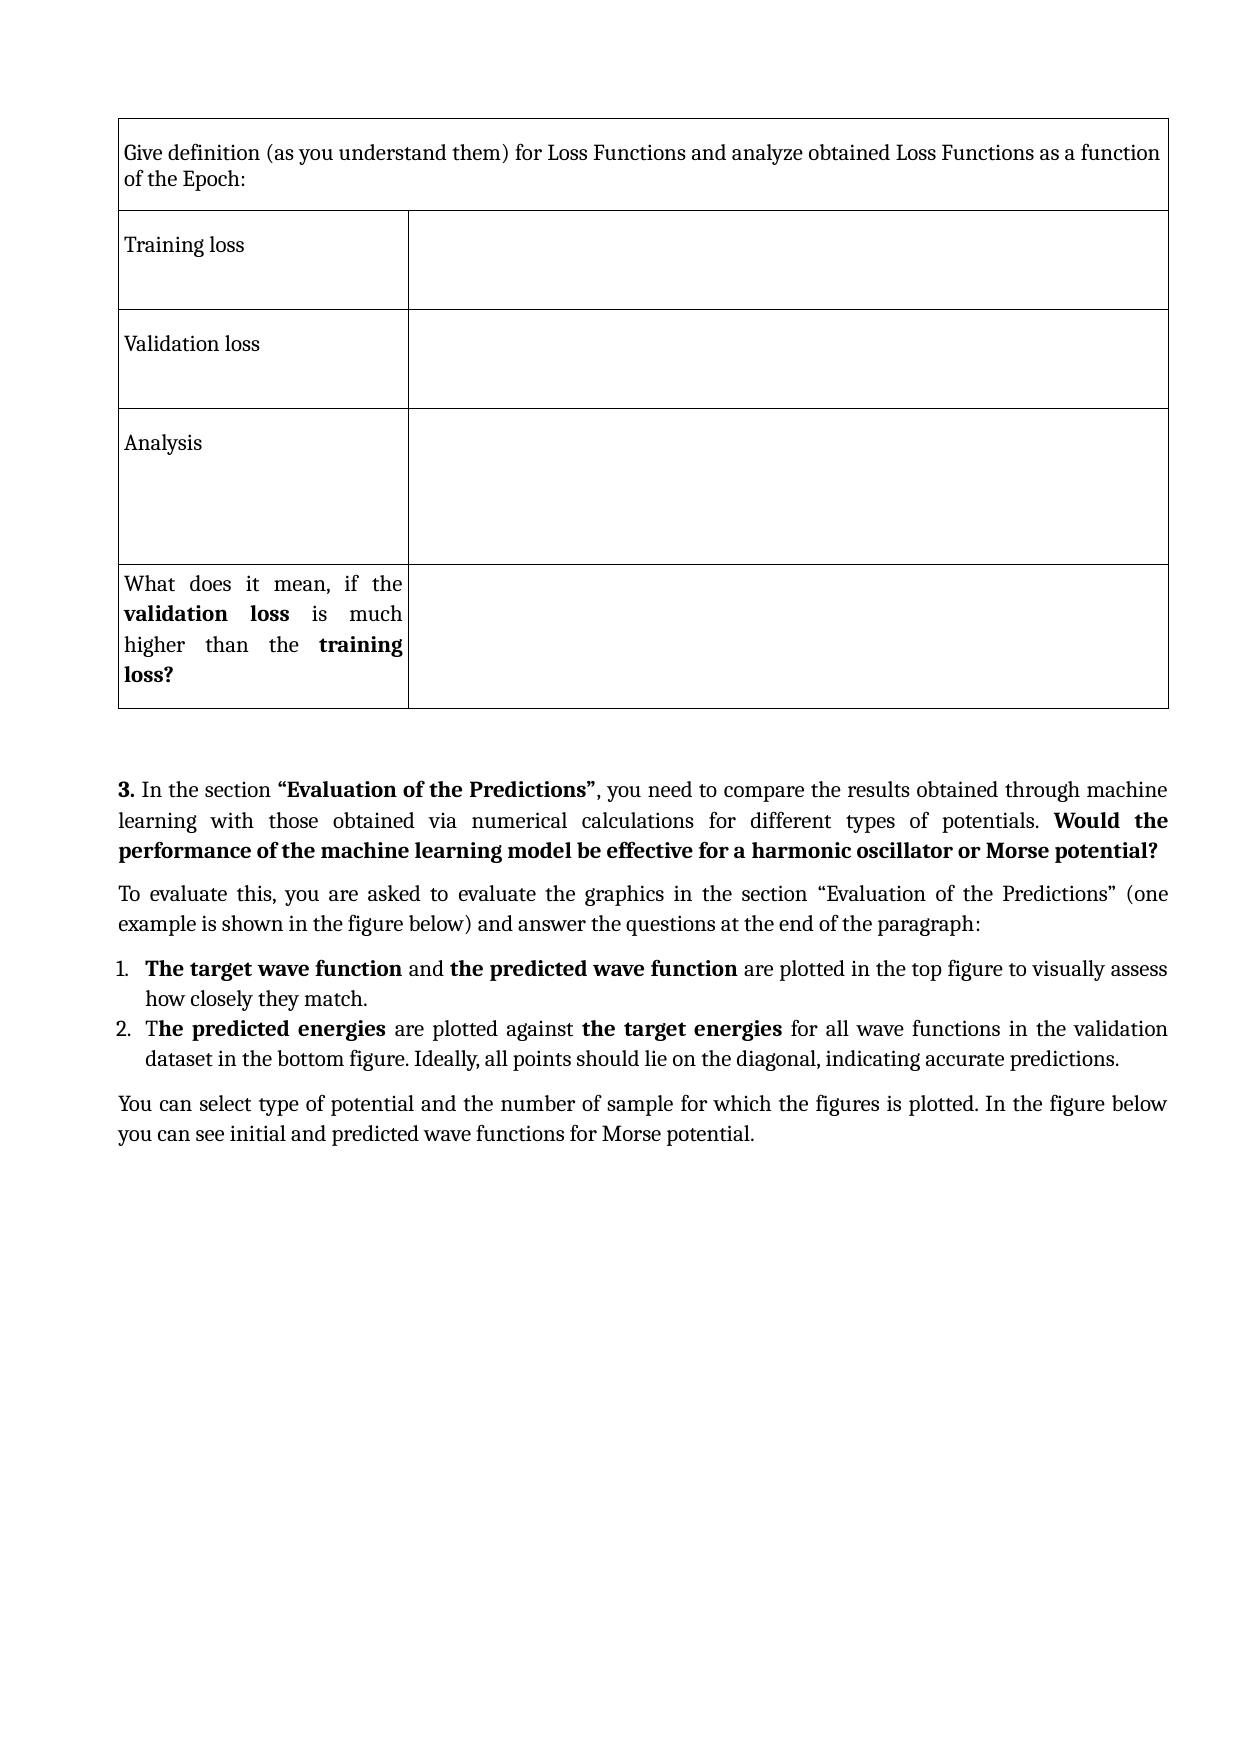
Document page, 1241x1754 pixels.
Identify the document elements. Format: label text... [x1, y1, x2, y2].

list The target wave function and the predicted wave function are plotted in the top figure to visually assess how closely they match. [116, 955, 1169, 1012]
table_cell [409, 310, 1168, 408]
text You can select type of potential and the number of sample for which the figures is plotted. In the figure below you can see initial and predicted wave functions for Morse potential. [118, 1091, 1169, 1147]
table_cell Analysis [119, 409, 408, 564]
table_header Give definition (as you understand them) for Loss Functions and analyze obtained Loss Functions as a function of the Epoch: [119, 119, 1168, 210]
table_cell Training loss [119, 211, 408, 309]
list The predicted energies are plotted against the target energies for all wave functions in the validation dataset in the bottom figure. Ideally, all points should lie on the diagonal, indicating accurate predictions. [116, 1016, 1169, 1072]
table_cell [409, 409, 1168, 564]
subtitle 3. In the section “Evaluation of the Predictions”, you need to compare the results obtained through machine learning with those obtained via numerical calculations for different types of potentials. Would the performance of the machine learning model be effective for a harmonic oscillator or Morse potential? [118, 777, 1169, 864]
table_cell [409, 565, 1168, 708]
table_cell [409, 211, 1168, 309]
table_cell Validation loss [119, 310, 408, 408]
text To evaluate this, you are asked to evaluate the graphics in the section “Evaluation of the Predictions” (one example is shown in the figure below) and answer the questions at the end of the paragraph: [118, 880, 1169, 937]
table_cell What does it mean, if the validation loss is much higher than the training loss? [119, 565, 408, 708]
